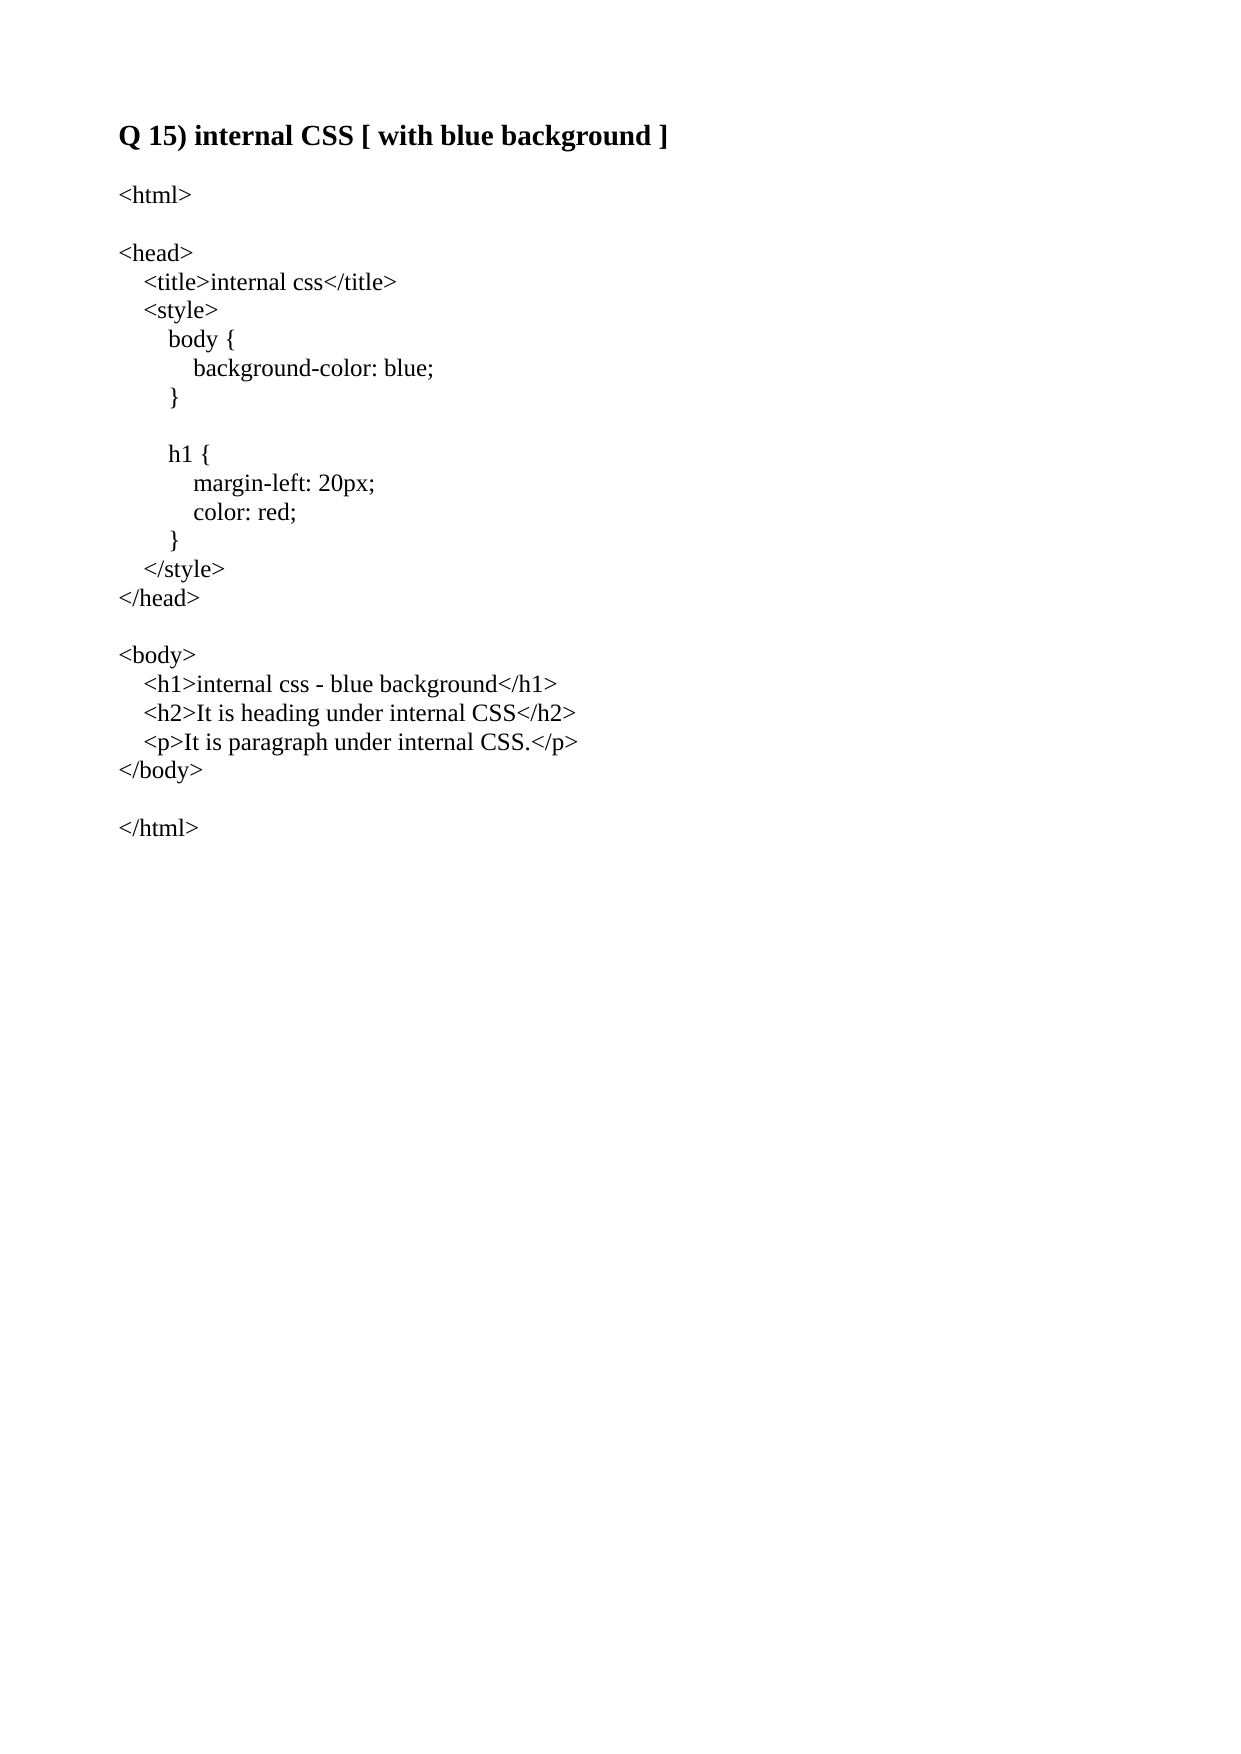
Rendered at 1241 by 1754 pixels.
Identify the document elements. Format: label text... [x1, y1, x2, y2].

text <head> [118, 238, 1122, 267]
text </head> [118, 583, 1122, 612]
text } [118, 525, 1122, 554]
text background-color: blue; [118, 353, 1122, 382]
text h1 { [118, 439, 1122, 468]
text } [118, 382, 1122, 410]
text margin-left: 20px; [118, 468, 1122, 497]
text </html> [118, 813, 1122, 842]
text <h1>internal css - blue background</h1> [118, 669, 1122, 698]
text <style> [118, 295, 1122, 324]
text </body> [118, 755, 1122, 784]
text <body> [118, 640, 1122, 669]
text <h2>It is heading under internal CSS</h2> [118, 698, 1122, 727]
text <p>It is paragraph under internal CSS.</p> [118, 727, 1122, 755]
text body { [118, 324, 1122, 353]
text Q 15) internal CSS [ with blue background ] [118, 118, 1122, 152]
text <html> [118, 180, 1122, 209]
text </style> [118, 554, 1122, 583]
text color: red; [118, 497, 1122, 525]
text <title>internal css</title> [118, 267, 1122, 295]
